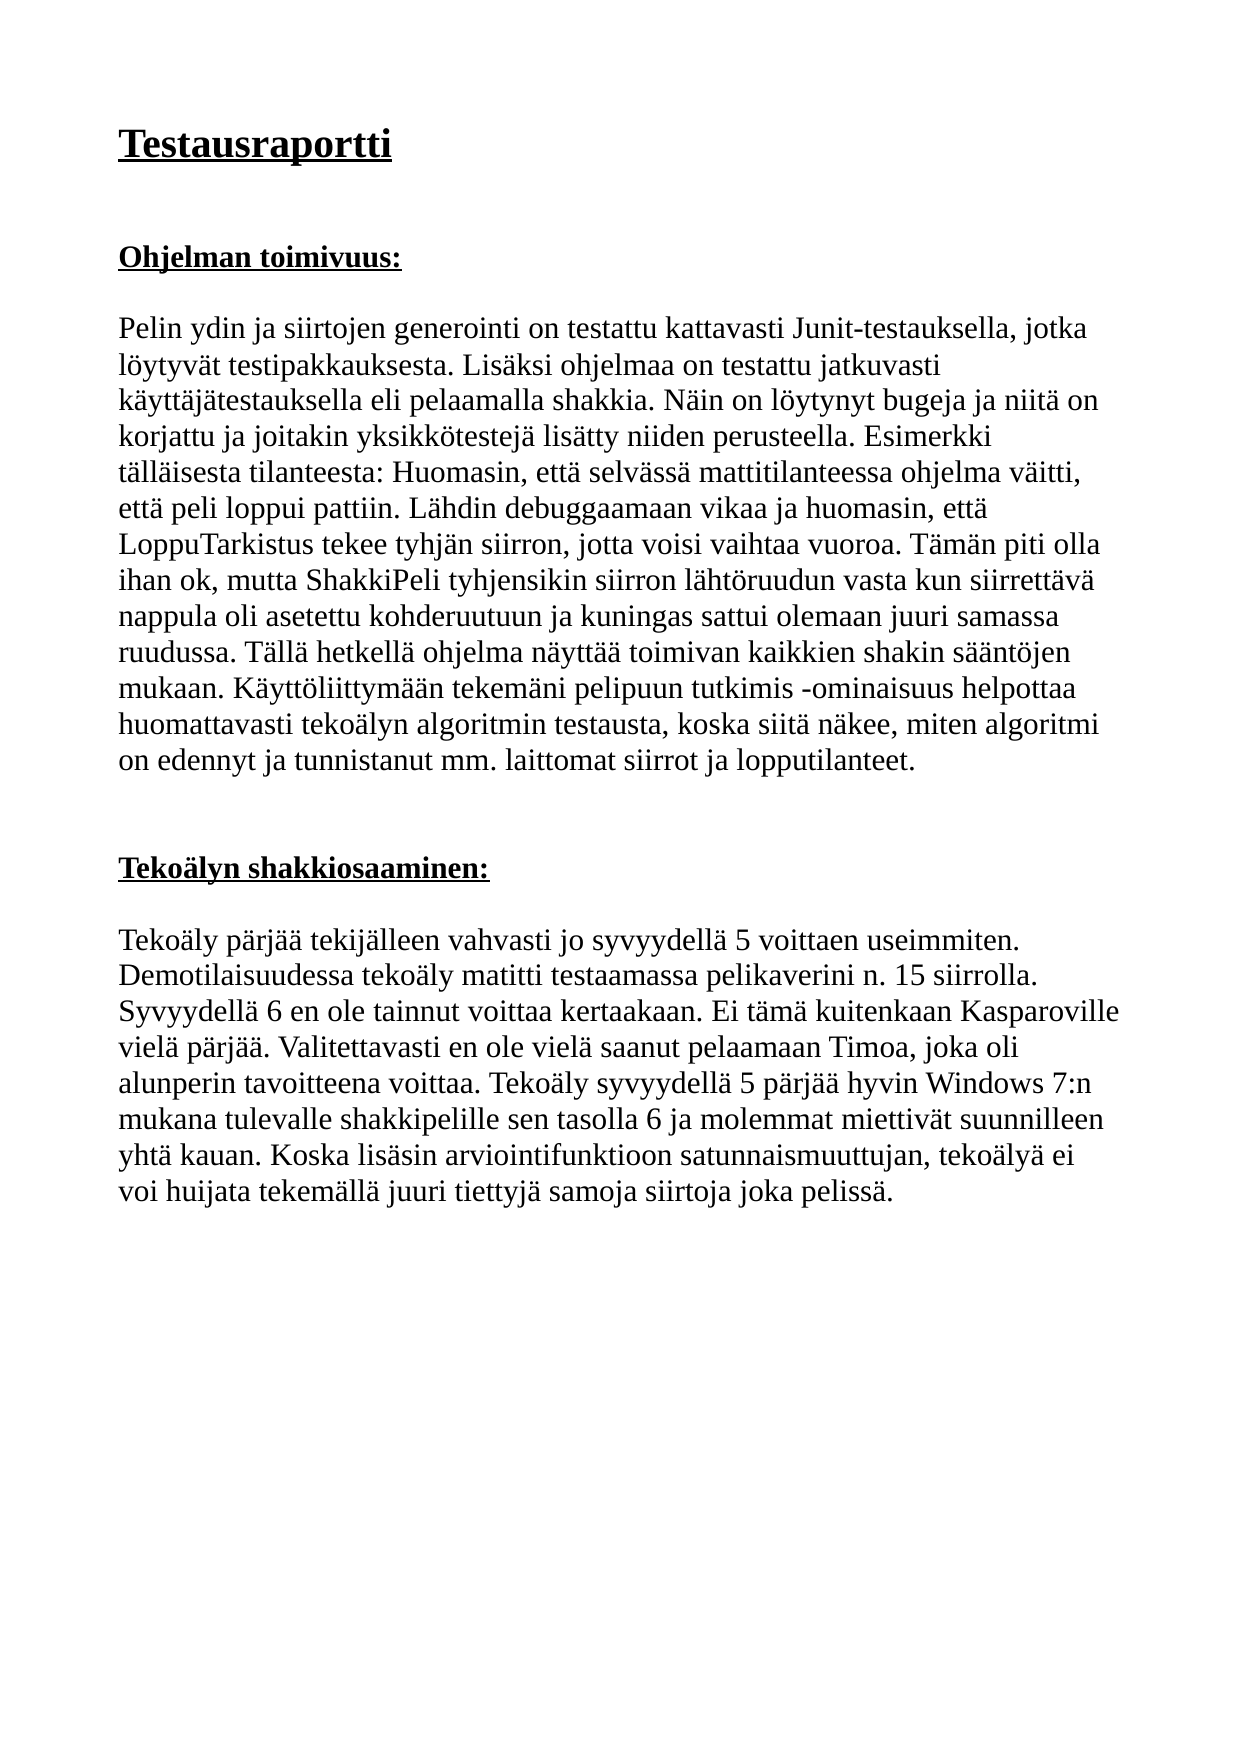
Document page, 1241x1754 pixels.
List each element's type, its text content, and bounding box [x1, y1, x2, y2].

text Tekoäly pärjää tekijälleen vahvasti jo syvyydellä 5 voittaen useimmiten. Demotilaisuudessa tekoäly matitti testaamassa pelikaverini n. 15 siirrolla. Syvyydellä 6 en ole tainnut voittaa kertaakaan. Ei tämä kuitenkaan Kasparoville vielä pärjää. Valitettavasti en ole vielä saanut pelaamaan Timoa, joka oli alunperin tavoitteena voittaa. Tekoäly syvyydellä 5 pärjää hyvin Windows 7:n mukana tulevalle shakkipelille sen tasolla 6 ja molemmat miettivät suunnilleen yhtä kauan. Koska lisäsin arviointifunktioon satunnaismuuttujan, tekoälyä ei voi huijata tekemällä juuri tiettyjä samoja siirtoja joka pelissä. [118, 921, 1122, 1208]
text Testausraportti [118, 118, 1122, 166]
text Pelin ydin ja siirtojen generointi on testattu kattavasti Junit-testauksella, jotka löytyvät testipakkauksesta. Lisäksi ohjelmaa on testattu jatkuvasti käyttäjätestauksella eli pelaamalla shakkia. Näin on löytynyt bugeja ja niitä on korjattu ja joitakin yksikkötestejä lisätty niiden perusteella. Esimerkki tälläisesta tilanteesta: Huomasin, että selvässä mattitilanteessa ohjelma väitti, että peli loppui pattiin. Lähdin debuggaamaan vikaa ja huomasin, että LoppuTarkistus tekee tyhjän siirron, jotta voisi vaihtaa vuoroa. Tämän piti olla ihan ok, mutta ShakkiPeli tyhjensikin siirron lähtöruudun vasta kun siirrettävä nappula oli asetettu kohderuutuun ja kuningas sattui olemaan juuri samassa ruudussa. Tällä hetkellä ohjelma näyttää toimivan kaikkien shakin sääntöjen mukaan. Käyttöliittymään tekemäni pelipuun tutkimis -ominaisuus helpottaa huomattavasti tekoälyn algoritmin testausta, koska siitä näkee, miten algoritmi on edennyt ja tunnistanut mm. laittomat siirrot ja lopputilanteet. [118, 310, 1122, 777]
text Tekoälyn shakkiosaaminen: [118, 849, 1122, 885]
text Ohjelman toimivuus: [118, 238, 1122, 274]
